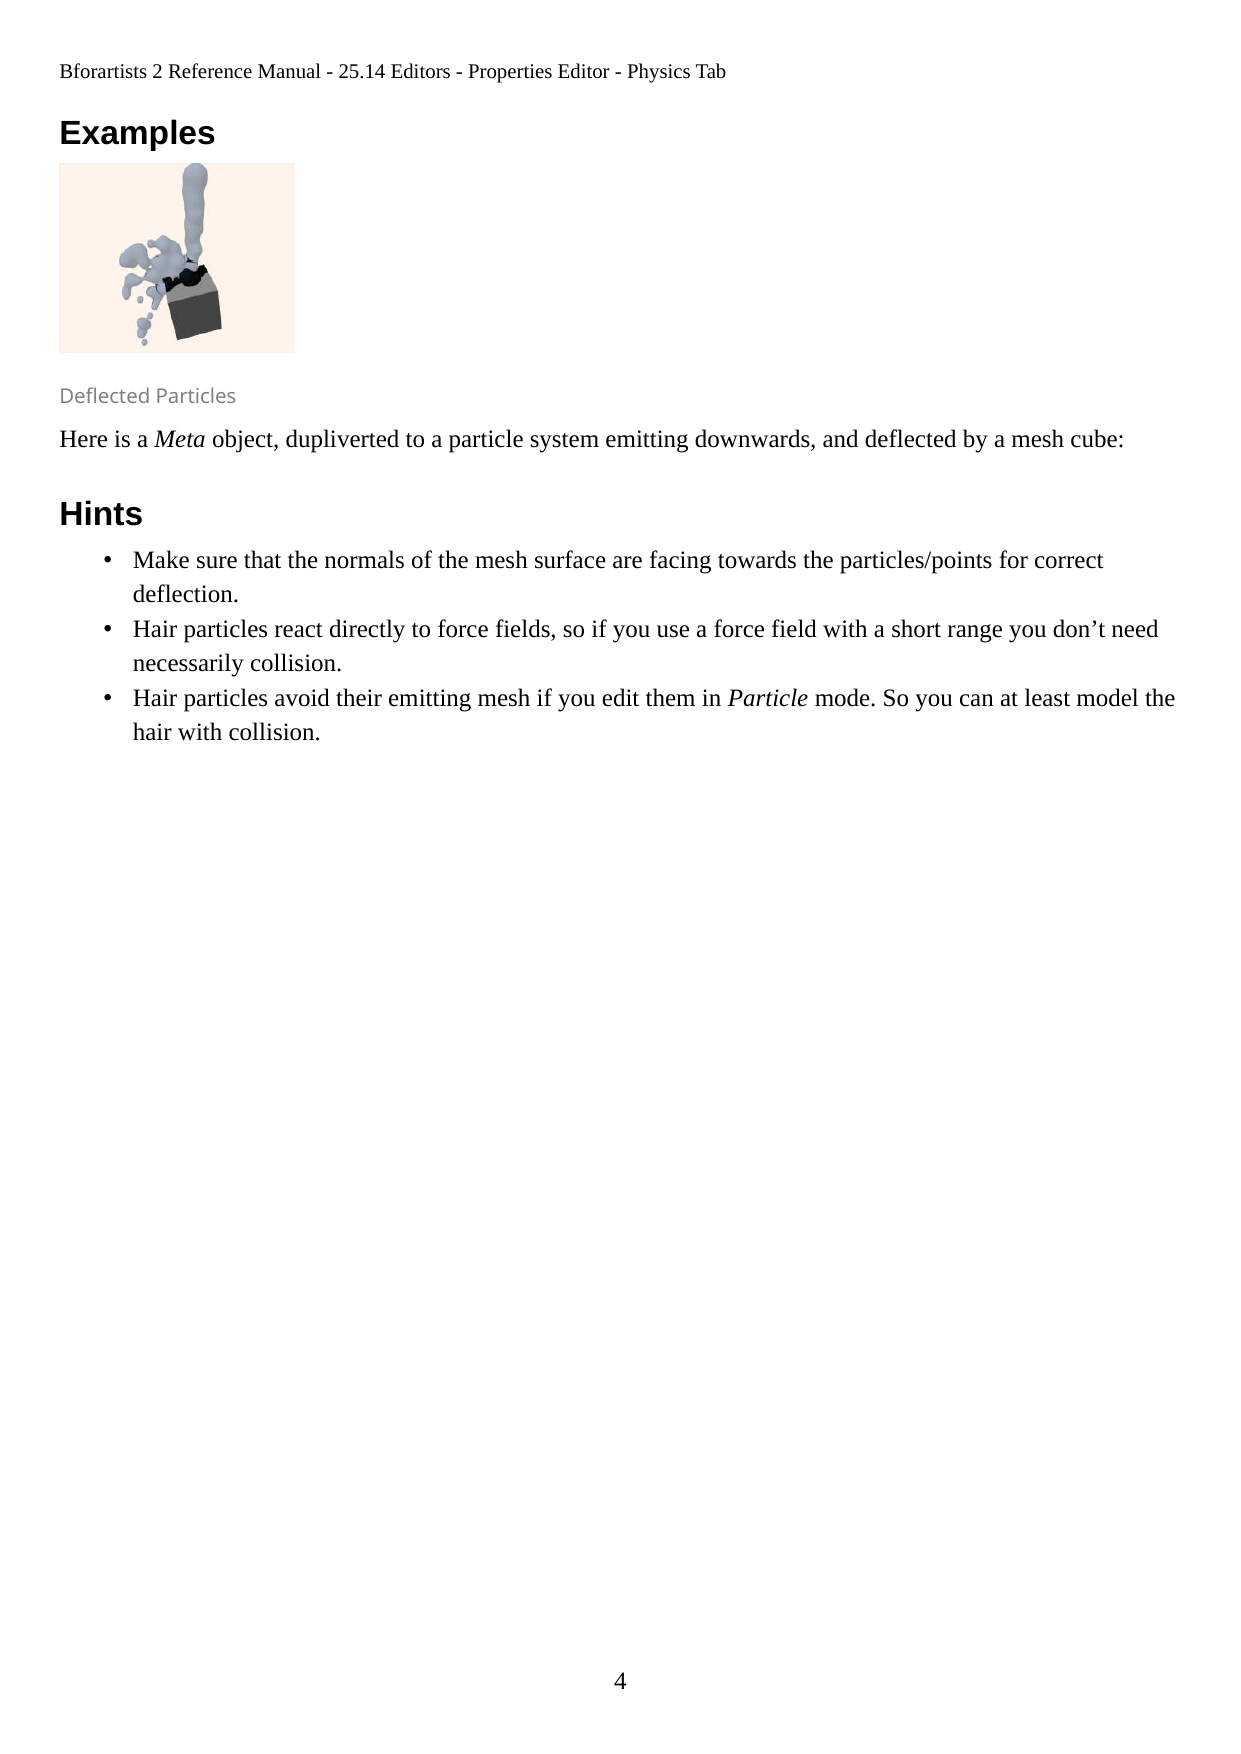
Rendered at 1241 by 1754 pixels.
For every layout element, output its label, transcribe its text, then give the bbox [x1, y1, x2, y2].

picture [59, 163, 296, 353]
text Here is a Meta object, dupliverted to a particle system emitting downwards, and deflected by a mesh cube: [59, 424, 1181, 453]
list Make sure that the normals of the mesh surface are facing towards the particles/points for correct deflection. [103, 545, 1181, 608]
subtitle Examples [59, 113, 1181, 151]
subtitle Hints [59, 494, 1181, 532]
list Hair particles avoid their emitting mesh if you edit them in Particle mode. So you can at least model the hair with collision. [103, 683, 1181, 746]
text Deflected Particles [59, 378, 1181, 409]
list Hair particles react directly to force fields, so if you use a force field with a short range you don’t need necessarily collision. [103, 614, 1181, 677]
